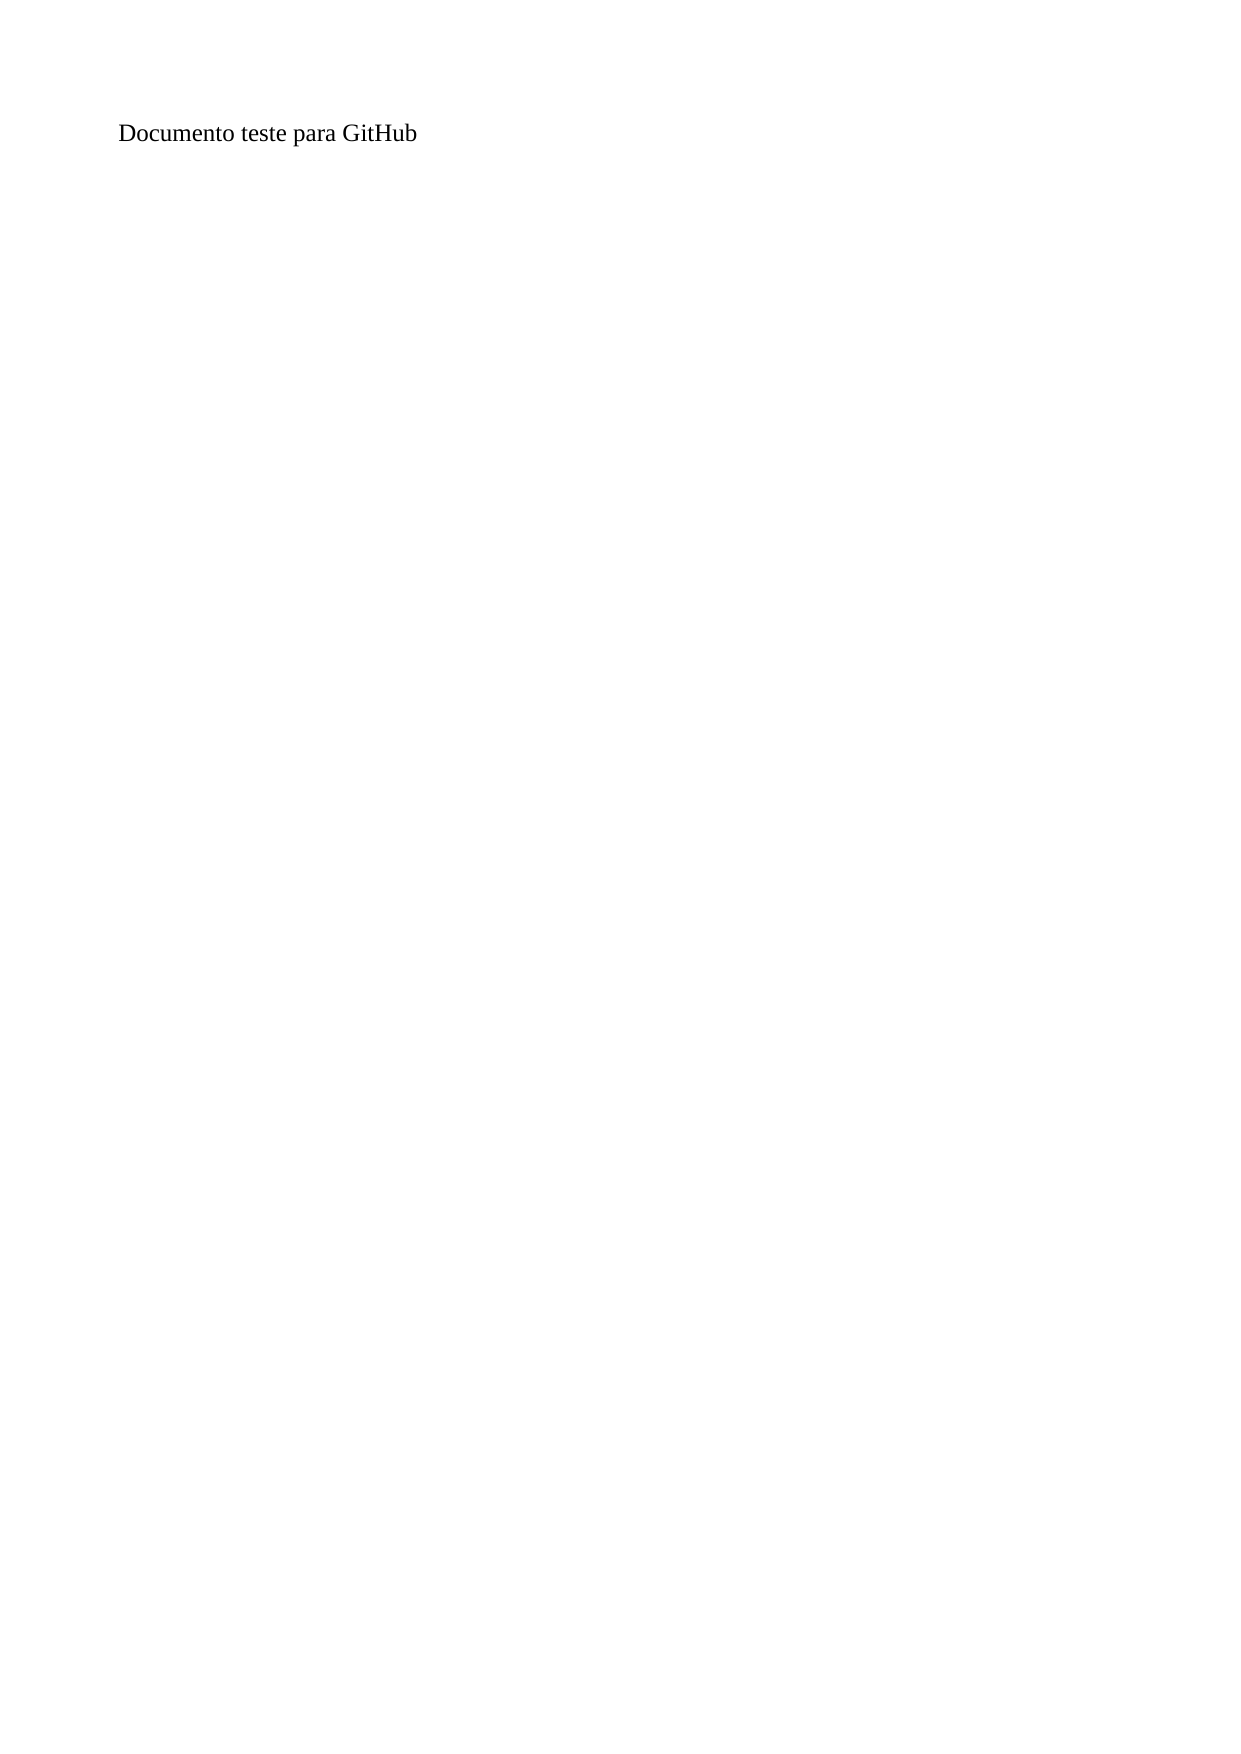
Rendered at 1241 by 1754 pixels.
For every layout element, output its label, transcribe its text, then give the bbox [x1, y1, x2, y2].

text Documento teste para GitHub [118, 118, 1122, 147]
